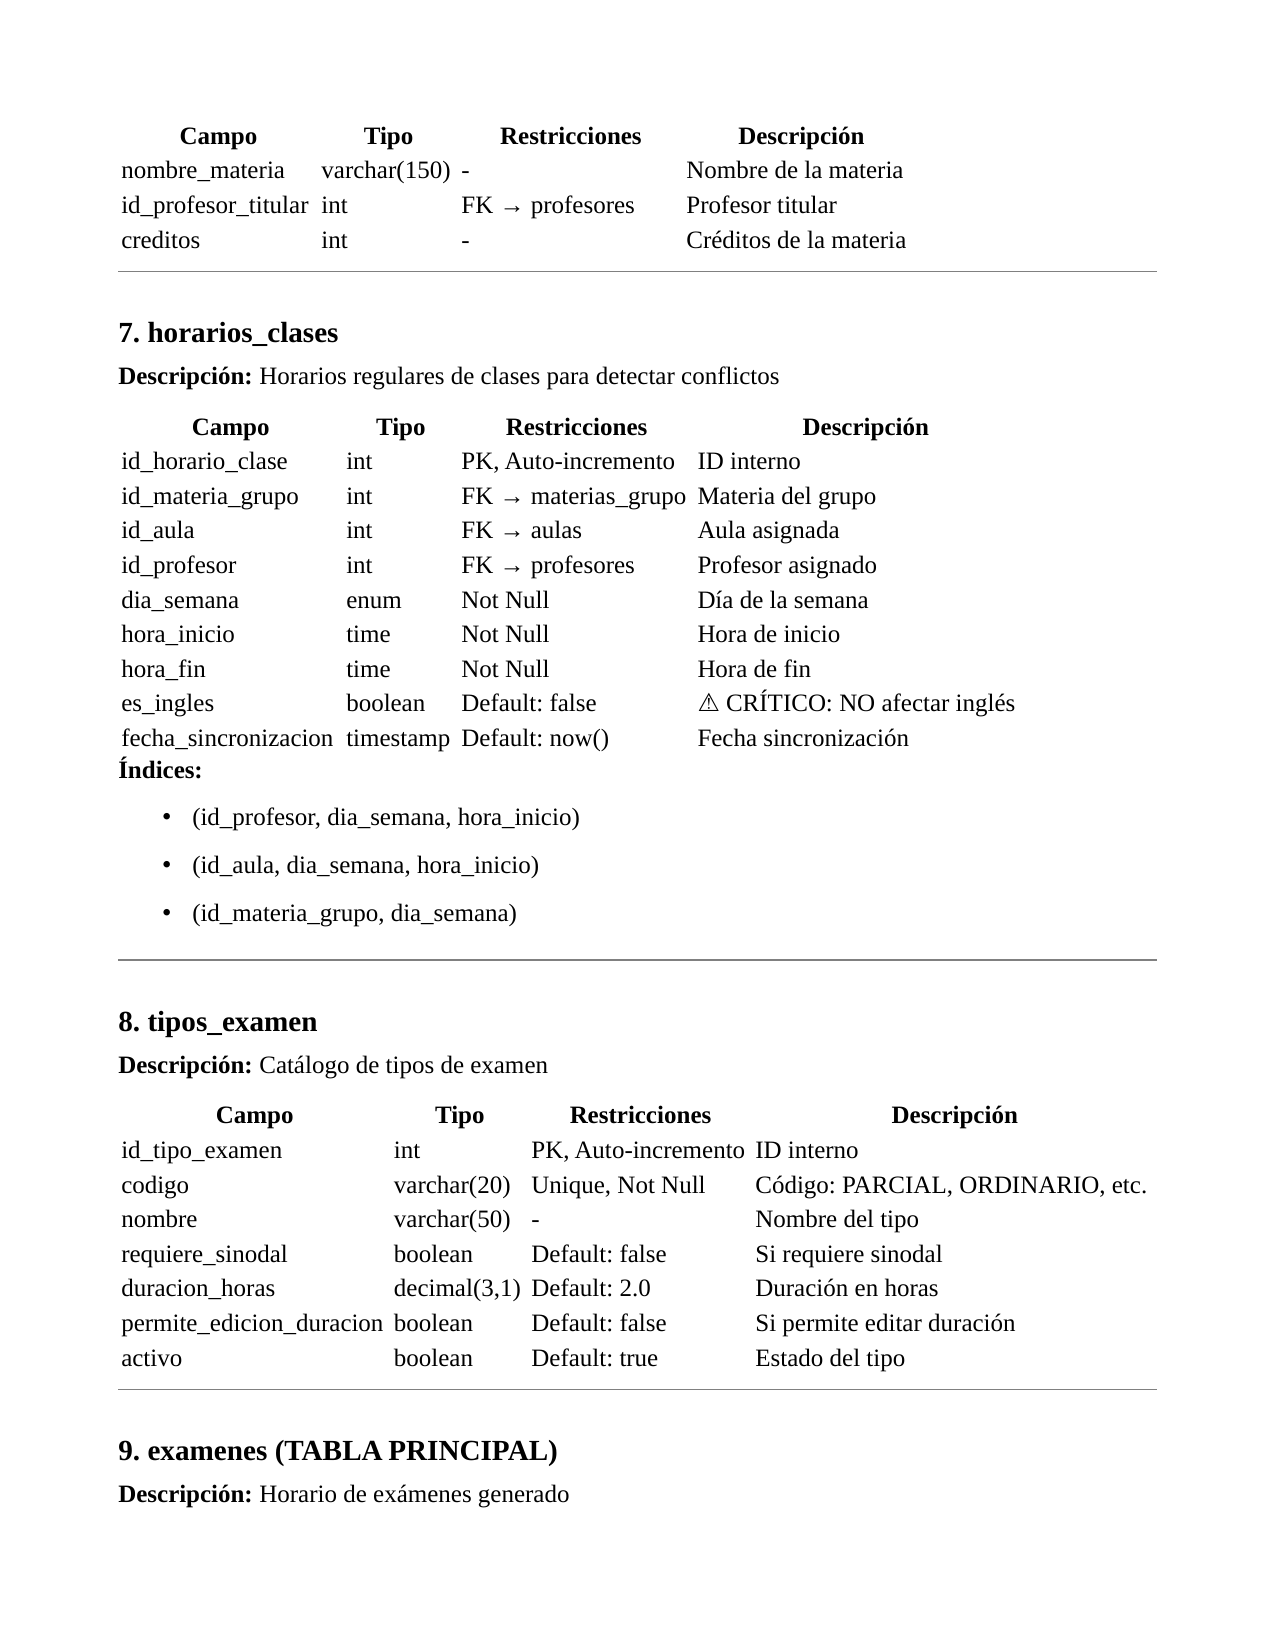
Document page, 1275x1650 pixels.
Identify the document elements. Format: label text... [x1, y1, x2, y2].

table_cell FK → aulas [458, 513, 694, 547]
table_cell FK → profesores [458, 547, 694, 582]
table_cell boolean [391, 1340, 528, 1374]
table_header Restricciones [458, 118, 683, 153]
table_cell ⚠️ CRÍTICO: NO afectar inglés [694, 686, 1037, 720]
table_cell time [343, 651, 458, 686]
table_cell Profesor titular [683, 187, 919, 222]
table_cell Not Null [458, 616, 694, 651]
table_cell int [391, 1132, 528, 1167]
table_cell varchar(150) [318, 153, 458, 187]
table_cell Default: false [458, 686, 694, 720]
table_header Tipo [318, 118, 458, 153]
table_cell codigo [118, 1167, 391, 1201]
table_cell creditos [118, 222, 318, 256]
table_cell Hora de fin [694, 651, 1037, 686]
table_cell varchar(20) [391, 1167, 528, 1201]
table_cell timestamp [343, 720, 458, 755]
subtitle 9. examenes (TABLA PRINCIPAL) [118, 1433, 1157, 1467]
table_cell hora_fin [118, 651, 343, 686]
table_cell dia_semana [118, 582, 343, 616]
table_cell id_profesor_titular [118, 187, 318, 222]
table_cell nombre [118, 1201, 391, 1236]
table_cell - [458, 222, 683, 256]
table_cell id_tipo_examen [118, 1132, 391, 1167]
subtitle 8. tipos_examen [118, 1004, 1157, 1038]
table_header Campo [118, 118, 318, 153]
text Descripción: Horario de exámenes generado [118, 1479, 1157, 1508]
table_header Tipo [343, 409, 458, 443]
table_header Descripción [694, 409, 1037, 443]
table_cell Duración en horas [752, 1271, 1157, 1305]
table_cell duracion_horas [118, 1271, 391, 1305]
table_cell - [458, 153, 683, 187]
table_cell Default: now() [458, 720, 694, 755]
table_cell ID interno [752, 1132, 1157, 1167]
table_cell Nombre de la materia [683, 153, 919, 187]
text Índices: [118, 755, 1157, 783]
table_cell int [318, 222, 458, 256]
table_cell Hora de inicio [694, 616, 1037, 651]
table_cell Día de la semana [694, 582, 1037, 616]
table_cell int [343, 547, 458, 582]
table_cell id_profesor [118, 547, 343, 582]
text Descripción: Horarios regulares de clases para detectar conflictos [118, 361, 1157, 390]
table_cell Profesor asignado [694, 547, 1037, 582]
table_cell id_aula [118, 513, 343, 547]
table_cell Unique, Not Null [528, 1167, 752, 1201]
list (id_aula, dia_semana, hora_inicio) [162, 850, 1157, 879]
table_cell fecha_sincronizacion [118, 720, 343, 755]
table_cell FK → profesores [458, 187, 683, 222]
table_cell enum [343, 582, 458, 616]
table_cell requiere_sinodal [118, 1236, 391, 1271]
table_cell Código: PARCIAL, ORDINARIO, etc. [752, 1167, 1157, 1201]
table_cell Not Null [458, 582, 694, 616]
table_cell FK → materias_grupo [458, 478, 694, 513]
table_header Descripción [752, 1098, 1157, 1132]
table_cell int [343, 478, 458, 513]
table_cell es_ingles [118, 686, 343, 720]
table_cell Default: false [528, 1305, 752, 1340]
table_cell - [528, 1201, 752, 1236]
table_header Restricciones [528, 1098, 752, 1132]
table_cell int [343, 444, 458, 478]
table_cell Materia del grupo [694, 478, 1037, 513]
list (id_profesor, dia_semana, hora_inicio) [162, 802, 1157, 831]
table_header Campo [118, 1098, 391, 1132]
table_cell int [343, 513, 458, 547]
table_header Descripción [683, 118, 919, 153]
table_cell time [343, 616, 458, 651]
table_cell ID interno [694, 444, 1037, 478]
subtitle 7. horarios_clases [118, 315, 1157, 349]
table_cell Nombre del tipo [752, 1201, 1157, 1236]
table_cell Si permite editar duración [752, 1305, 1157, 1340]
table_header Restricciones [458, 409, 694, 443]
table_cell Fecha sincronización [694, 720, 1037, 755]
table_cell boolean [391, 1236, 528, 1271]
table_cell PK, Auto-incremento [458, 444, 694, 478]
table_cell Default: 2.0 [528, 1271, 752, 1305]
table_cell Aula asignada [694, 513, 1037, 547]
table_cell id_materia_grupo [118, 478, 343, 513]
table_cell PK, Auto-incremento [528, 1132, 752, 1167]
table_cell Si requiere sinodal [752, 1236, 1157, 1271]
table_cell Estado del tipo [752, 1340, 1157, 1374]
table_cell nombre_materia [118, 153, 318, 187]
table_cell activo [118, 1340, 391, 1374]
table_cell boolean [343, 686, 458, 720]
table_cell int [318, 187, 458, 222]
table_cell id_horario_clase [118, 444, 343, 478]
text Descripción: Catálogo de tipos de examen [118, 1050, 1157, 1079]
table_cell Créditos de la materia [683, 222, 919, 256]
table_header Tipo [391, 1098, 528, 1132]
table_cell decimal(3,1) [391, 1271, 528, 1305]
table_cell permite_edicion_duracion [118, 1305, 391, 1340]
list (id_materia_grupo, dia_semana) [162, 898, 1157, 926]
table_cell Default: true [528, 1340, 752, 1374]
table_cell varchar(50) [391, 1201, 528, 1236]
table_header Campo [118, 409, 343, 443]
table_cell Not Null [458, 651, 694, 686]
table_cell Default: false [528, 1236, 752, 1271]
table_cell boolean [391, 1305, 528, 1340]
table_cell hora_inicio [118, 616, 343, 651]
